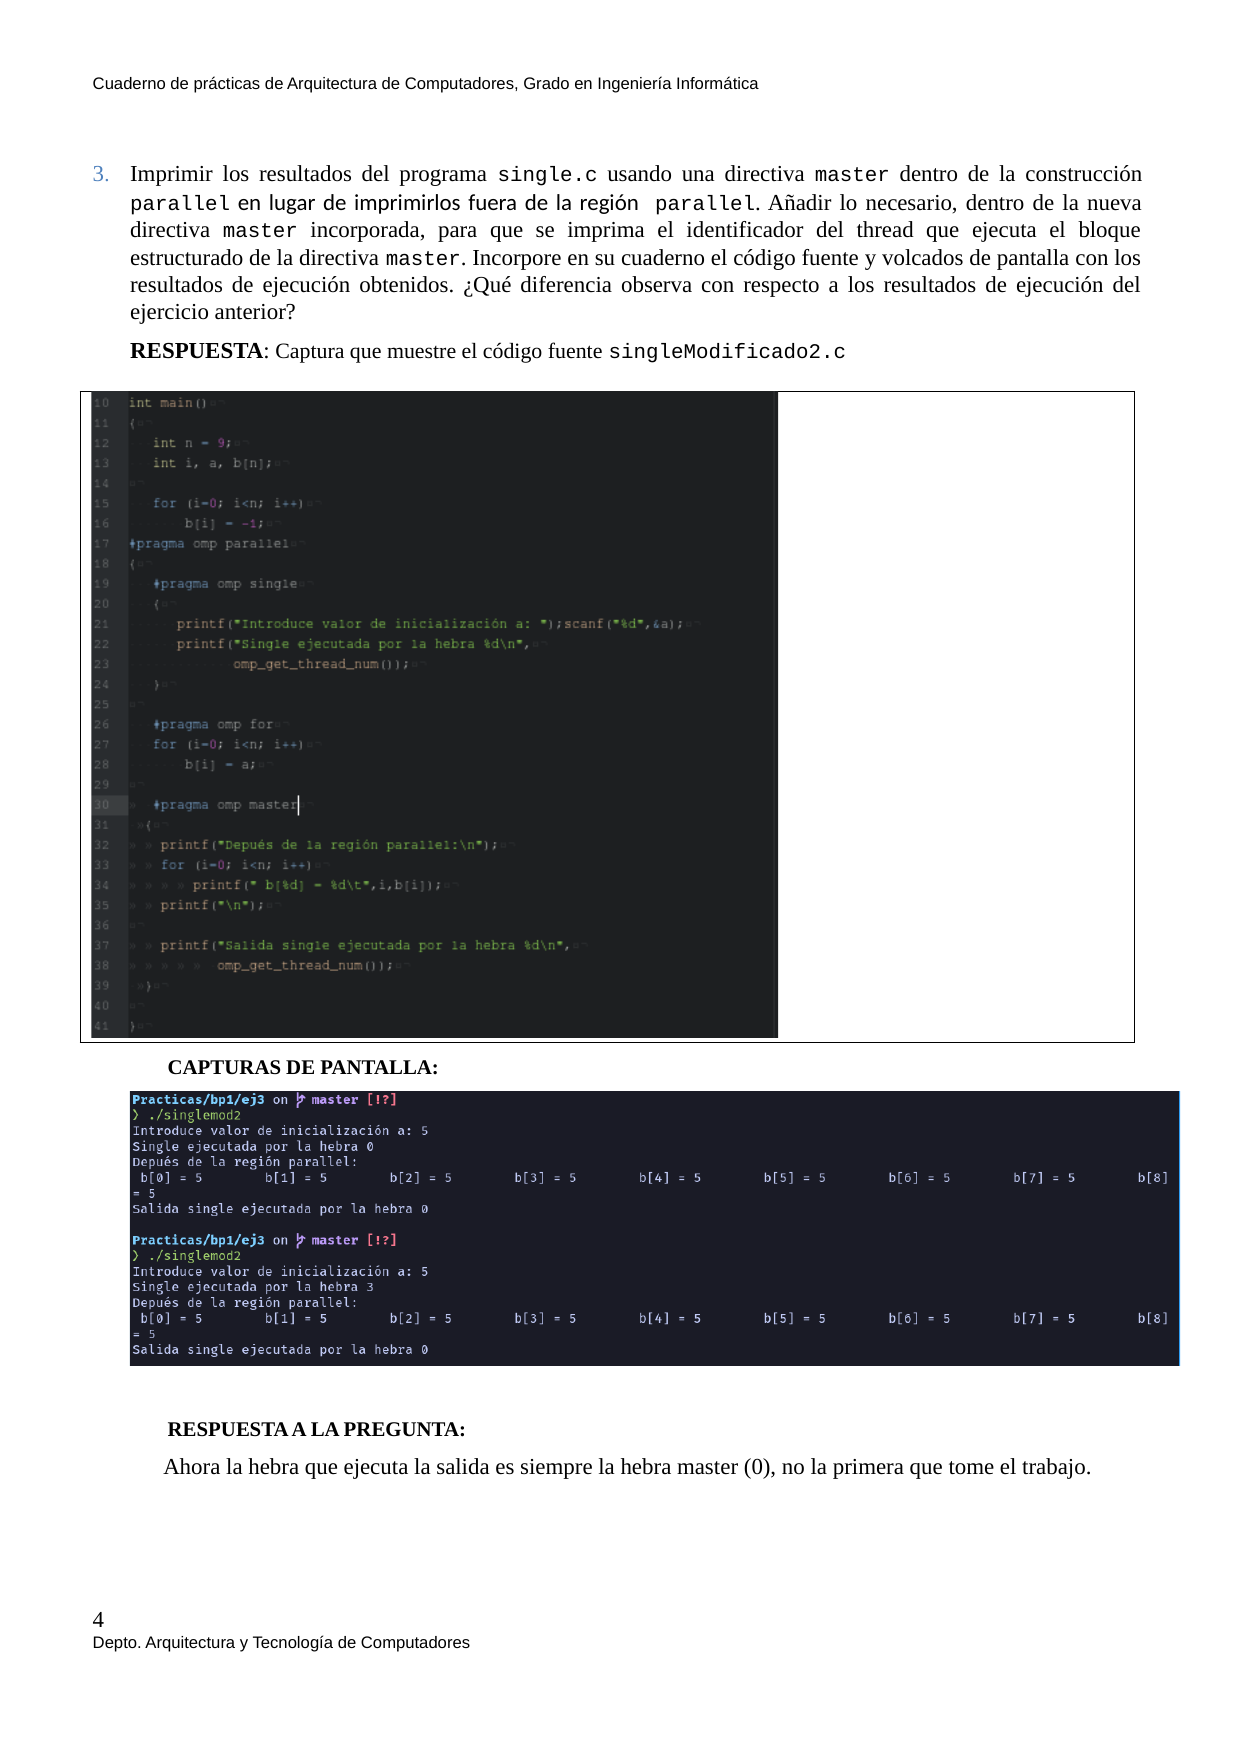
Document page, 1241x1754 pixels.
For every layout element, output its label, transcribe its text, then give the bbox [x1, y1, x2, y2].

text CAPTURAS DE PANTALLA: [167, 1055, 1143, 1079]
picture [91, 391, 779, 1038]
picture [129, 1091, 1181, 1366]
text RESPUESTA A LA PREGUNTA: [167, 1417, 1143, 1441]
text RESPUESTA: Captura que muestre el código fuente singleModificado2.c [130, 337, 1143, 364]
list Imprimir los resultados del programa single.c usando una directiva master dentro de la construcción parallel en lugar de imprimirlos fuera de la región parallel. Añadir lo necesario, dentro de la nueva directiva master incorporada, para que se imprima el identificador del thread que ejecuta el bloque estructurado de la directiva master. Incorpore en su cuaderno el código fuente y volcados de pantalla con los resultados de ejecución obtenidos. ¿Qué diferencia observa con respecto a los resultados de ejecución del ejercicio anterior? [92, 160, 1143, 324]
table_header [81, 392, 1134, 1042]
text Ahora la hebra que ejecuta la salida es siempre la hebra master (0), no la primera que tome el trabajo. [130, 1453, 1143, 1480]
